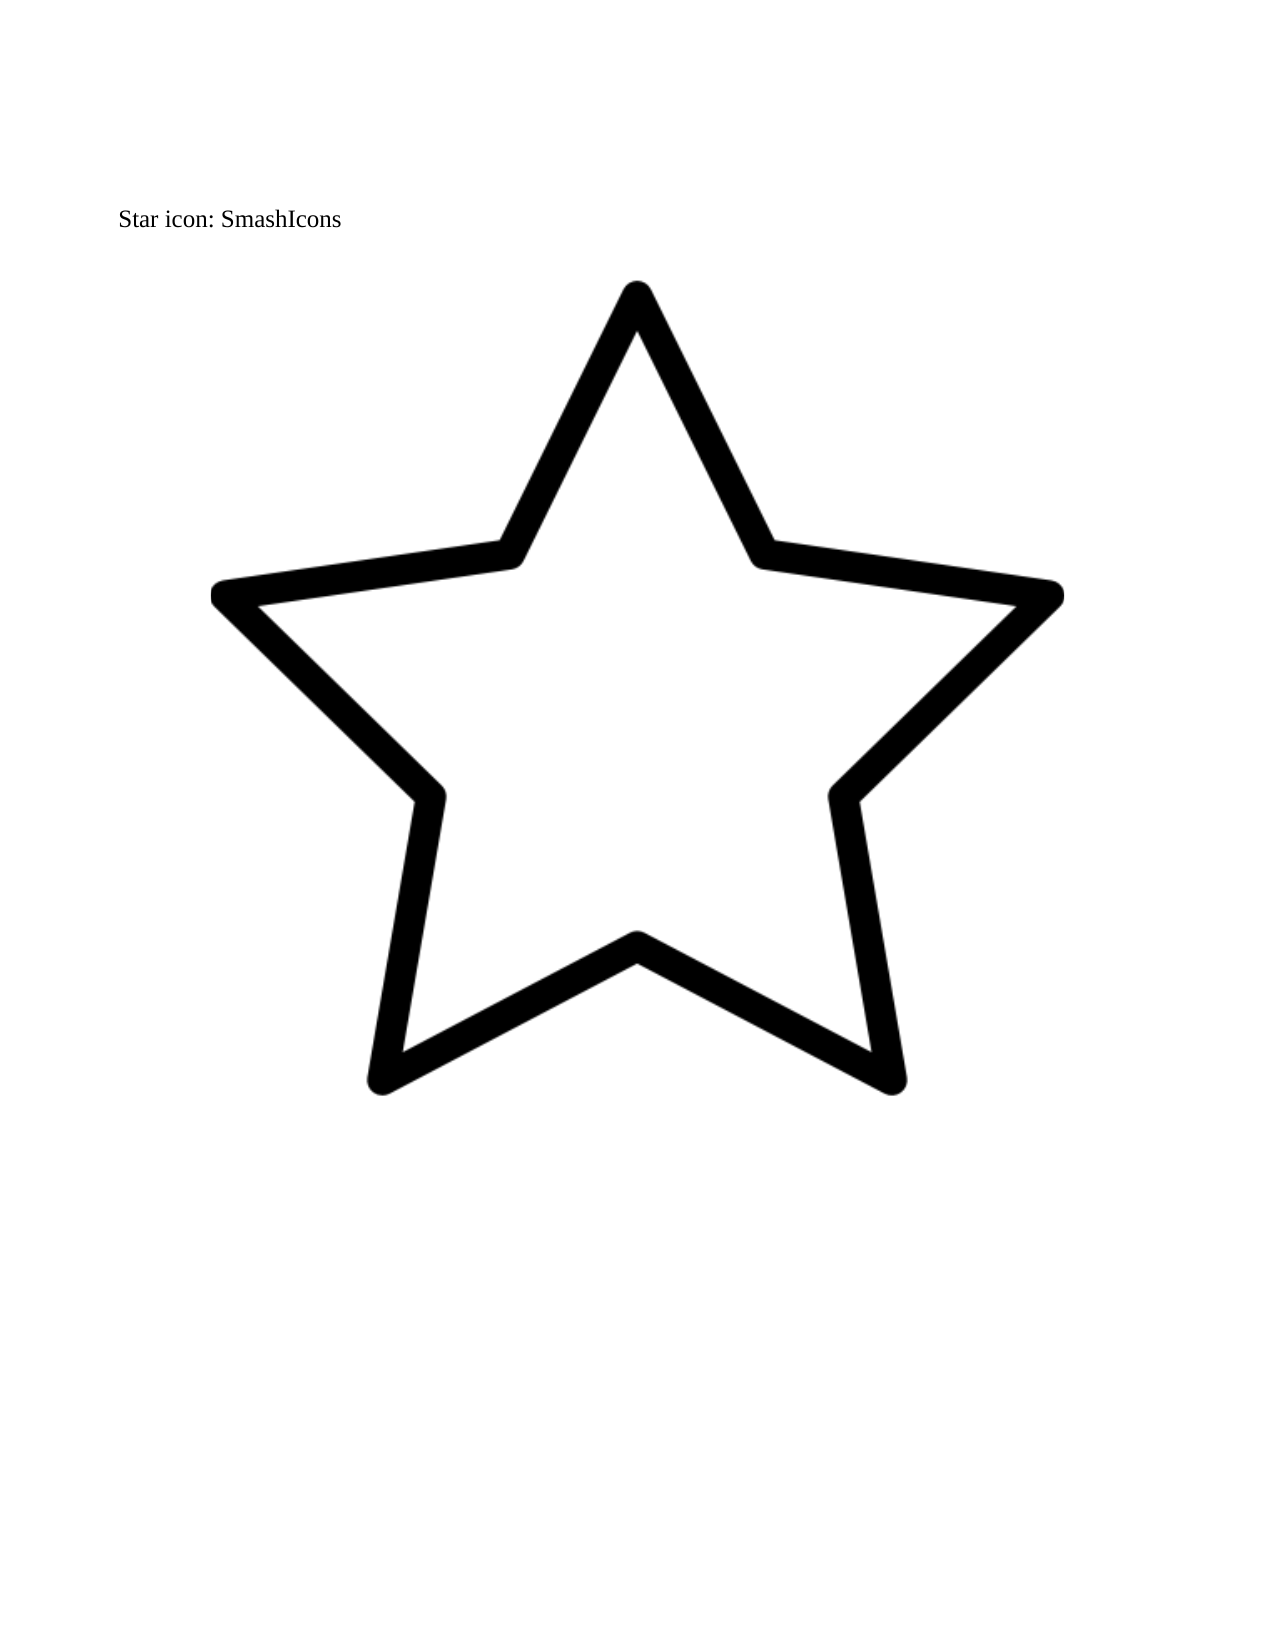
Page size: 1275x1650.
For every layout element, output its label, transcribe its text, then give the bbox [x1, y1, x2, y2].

picture [210, 261, 1065, 1116]
text Star icon: SmashIcons [118, 204, 1157, 233]
